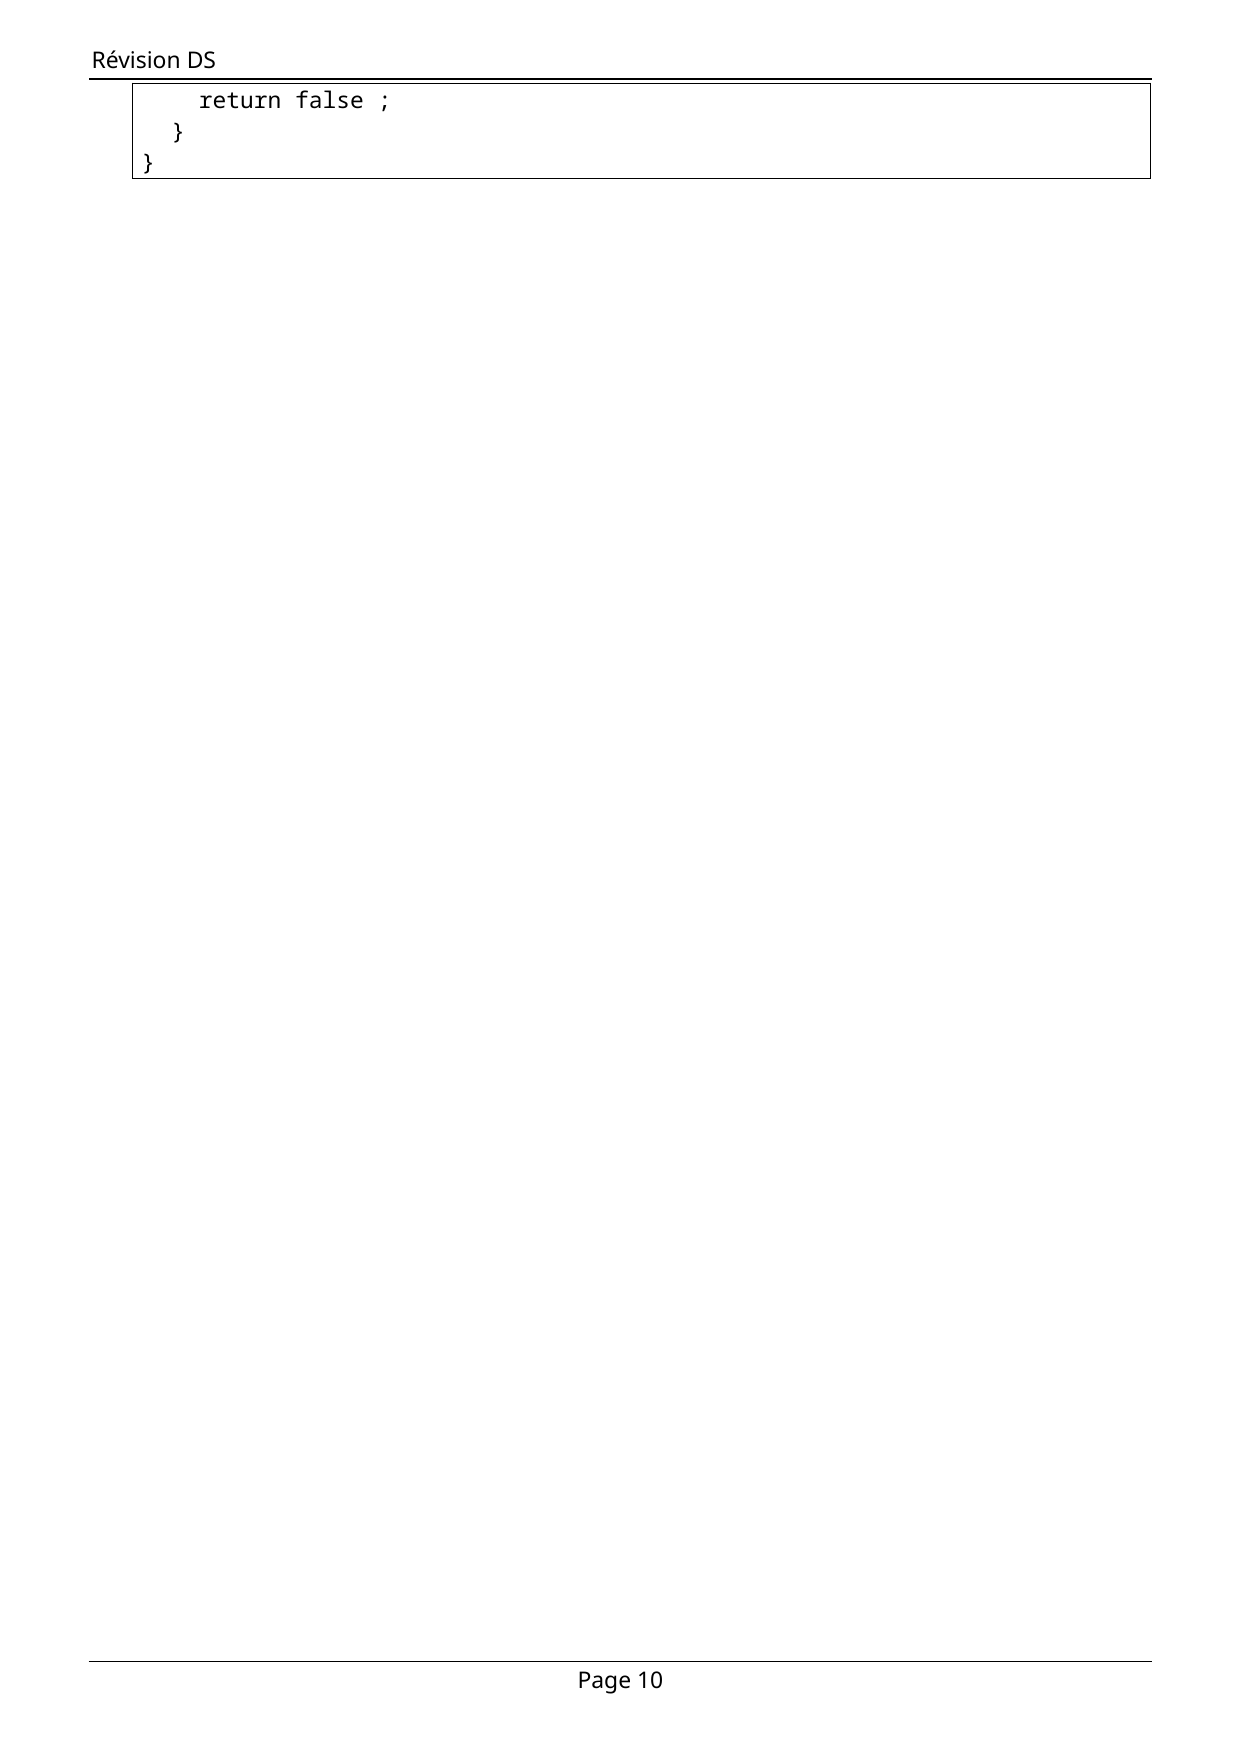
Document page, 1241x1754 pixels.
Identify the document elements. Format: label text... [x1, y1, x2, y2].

table_header return false ; } } [133, 84, 1150, 177]
